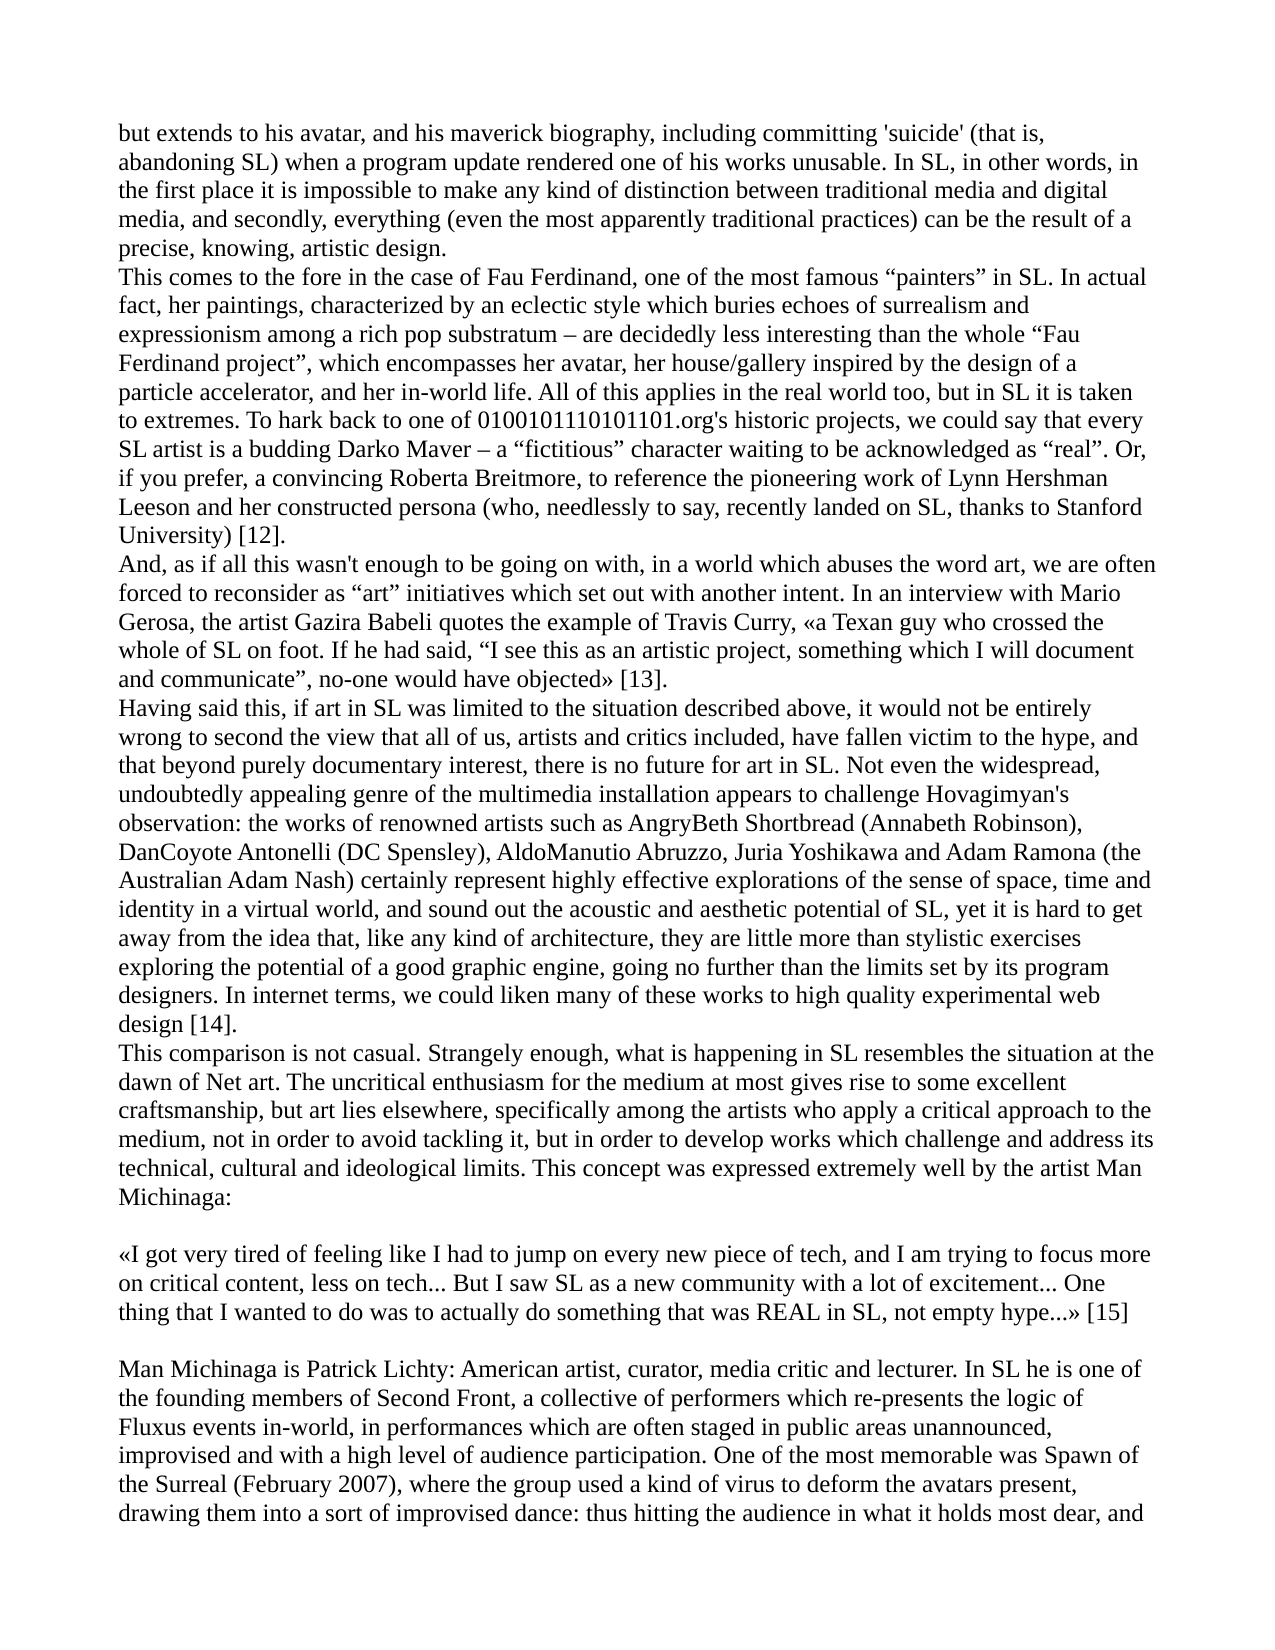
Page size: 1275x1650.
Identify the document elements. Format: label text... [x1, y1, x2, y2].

text And, as if all this wasn't enough to be going on with, in a world which abuses the word art, we are often forced to reconsider as “art” initiatives which set out with another intent. In an interview with Mario Gerosa, the artist Gazira Babeli quotes the example of Travis Curry, «a Texan guy who crossed the whole of SL on foot. If he had said, “I see this as an artistic project, something which I will document and communicate”, no-one would have objected» [13]. [118, 549, 1157, 693]
text This comes to the fore in the case of Fau Ferdinand, one of the most famous “painters” in SL. In actual fact, her paintings, characterized by an eclectic style which buries echoes of surrealism and expressionism among a rich pop substratum – are decidedly less interesting than the whole “Fau Ferdinand project”, which encompasses her avatar, her house/gallery inspired by the design of a particle accelerator, and her in-world life. All of this applies in the real world too, but in SL it is taken to extremes. To hark back to one of 0100101110101101.org's historic projects, we could say that every SL artist is a budding Darko Maver – a “fictitious” character waiting to be acknowledged as “real”. Or, if you prefer, a convincing Roberta Breitmore, to reference the pioneering work of Lynn Hershman Leeson and her constructed persona (who, needlessly to say, recently landed on SL, thanks to Stanford University) [12]. [118, 262, 1157, 549]
text but extends to his avatar, and his maverick biography, including committing 'suicide' (that is, abandoning SL) when a program update rendered one of his works unusable. In SL, in other words, in the first place it is impossible to make any kind of distinction between traditional media and digital media, and secondly, everything (even the most apparently traditional practices) can be the result of a precise, knowing, artistic design. [118, 118, 1157, 262]
text «I got very tired of feeling like I had to jump on every new piece of tech, and I am trying to focus more on critical content, less on tech... But I saw SL as a new community with a lot of excitement... One thing that I wanted to do was to actually do something that was REAL in SL, not empty hype...» [15] [118, 1239, 1157, 1326]
text Man Michinaga is Patrick Lichty: American artist, curator, media critic and lecturer. In SL he is one of the founding members of Second Front, a collective of performers which re-presents the logic of Fluxus events in-world, in performances which are often staged in public areas unannounced, improvised and with a high level of audience participation. One of the most memorable was Spawn of the Surreal (February 2007), where the group used a kind of virus to deform the avatars present, drawing them into a sort of improvised dance: thus hitting the audience in what it holds most dear, and [118, 1354, 1157, 1527]
text This comparison is not casual. Strangely enough, what is happening in SL resembles the situation at the dawn of Net art. The uncritical enthusiasm for the medium at most gives rise to some excellent craftsmanship, but art lies elsewhere, specifically among the artists who apply a critical approach to the medium, not in order to avoid tackling it, but in order to develop works which challenge and address its technical, cultural and ideological limits. This concept was expressed extremely well by the artist Man Michinaga: [118, 1038, 1157, 1211]
text Having said this, if art in SL was limited to the situation described above, it would not be entirely wrong to second the view that all of us, artists and critics included, have fallen victim to the hype, and that beyond purely documentary interest, there is no future for art in SL. Not even the widespread, undoubtedly appealing genre of the multimedia installation appears to challenge Hovagimyan's observation: the works of renowned artists such as AngryBeth Shortbread (Annabeth Robinson), DanCoyote Antonelli (DC Spensley), AldoManutio Abruzzo, Juria Yoshikawa and Adam Ramona (the Australian Adam Nash) certainly represent highly effective explorations of the sense of space, time and identity in a virtual world, and sound out the acoustic and aesthetic potential of SL, yet it is hard to get away from the idea that, like any kind of architecture, they are little more than stylistic exercises exploring the potential of a good graphic engine, going no further than the limits set by its program designers. In internet terms, we could liken many of these works to high quality experimental web design [14]. [118, 693, 1157, 1038]
